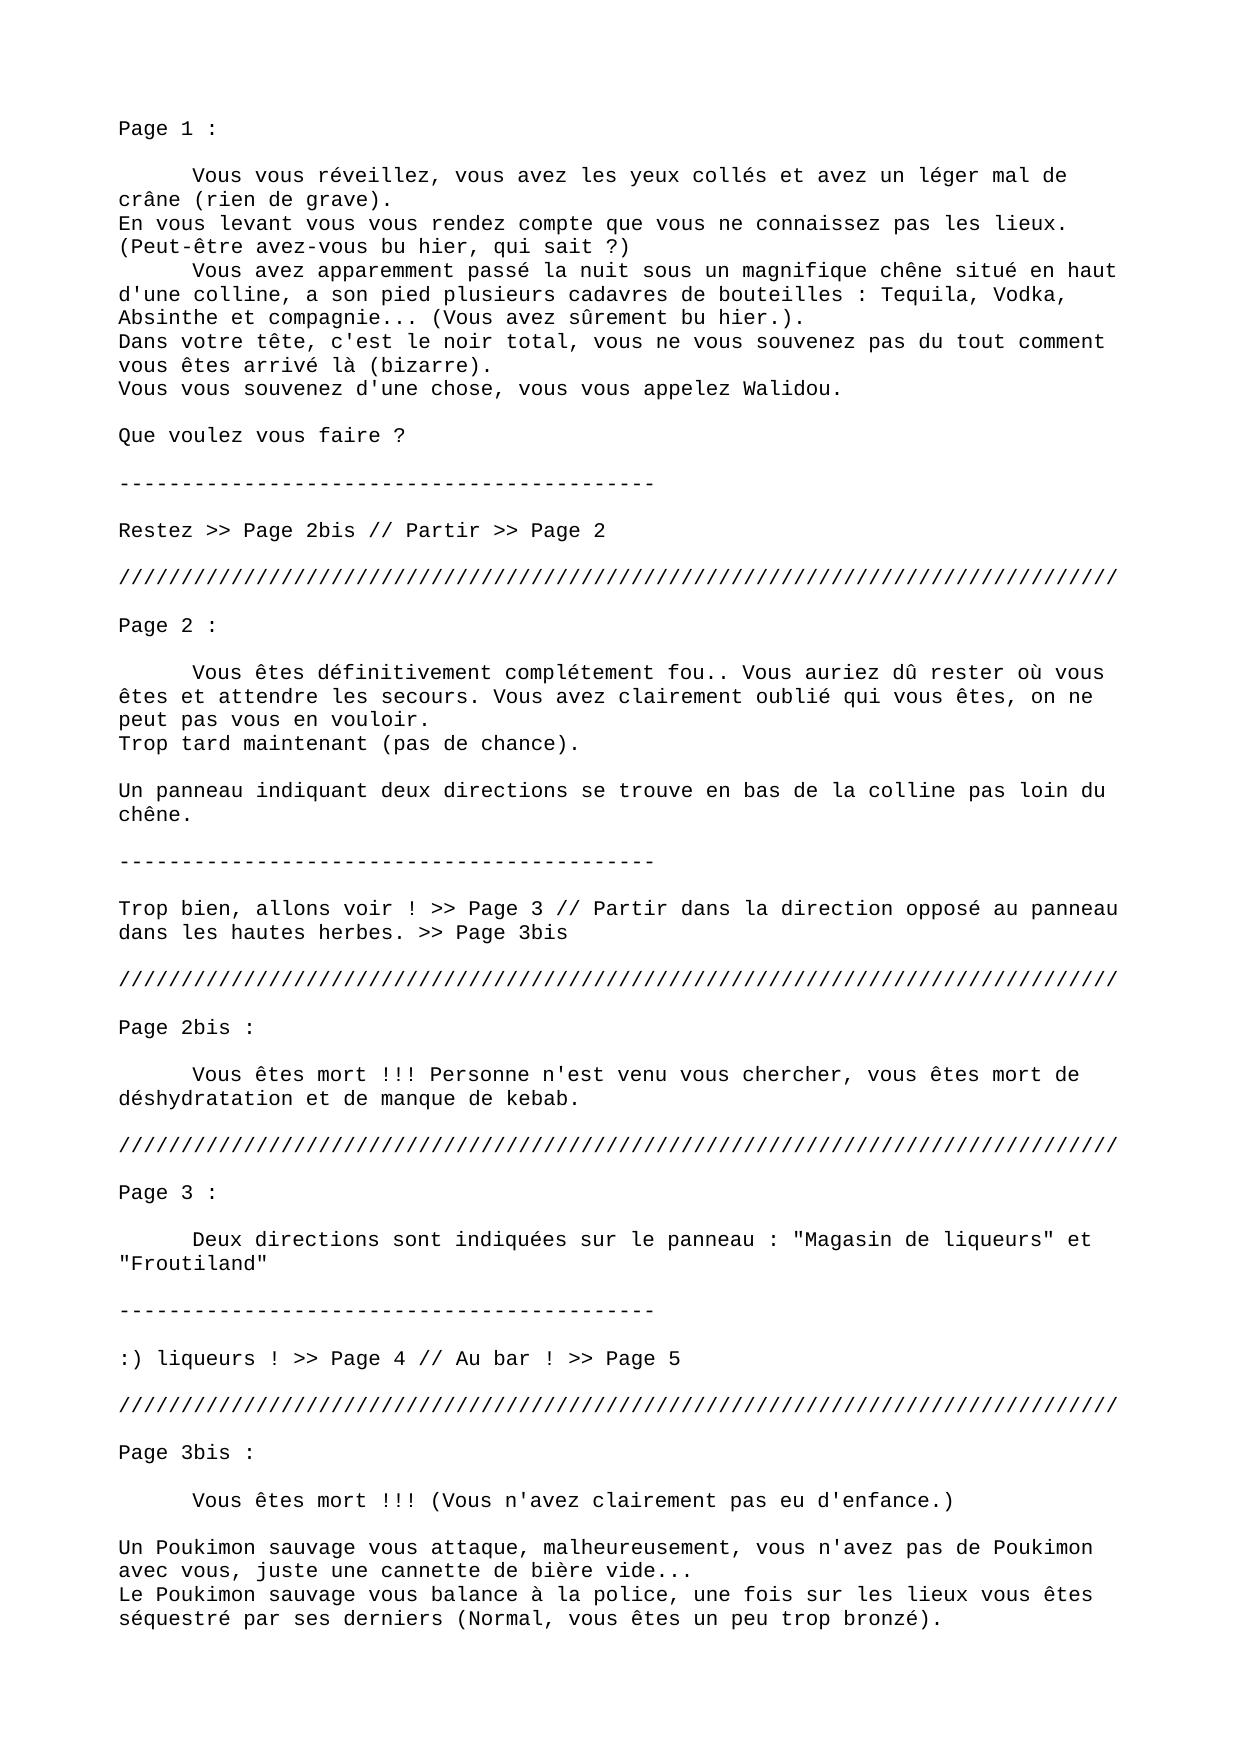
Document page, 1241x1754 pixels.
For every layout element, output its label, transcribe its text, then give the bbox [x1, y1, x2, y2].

text Un Poukimon sauvage vous attaque, malheureusement, vous n'avez pas de Poukimon avec vous, juste une cannette de bière vide... [118, 1537, 1122, 1584]
text Le Poukimon sauvage vous balance à la police, une fois sur les lieux vous êtes séquestré par ses derniers (Normal, vous êtes un peu trop bronzé). [118, 1584, 1122, 1631]
text ------------------------------------------- [118, 851, 1122, 875]
text Page 3bis : [118, 1442, 1122, 1466]
text Page 2 : [118, 615, 1122, 638]
text Que voulez vous faire ? [118, 426, 1122, 449]
text Deux directions sont indiquées sur le panneau : "Magasin de liqueurs" et "Froutiland" [118, 1229, 1122, 1277]
text //////////////////////////////////////////////////////////////////////////////// [118, 1395, 1122, 1419]
text //////////////////////////////////////////////////////////////////////////////// [118, 567, 1122, 591]
text Page 3 : [118, 1182, 1122, 1206]
text Restez >> Page 2bis // Partir >> Page 2 [118, 520, 1122, 544]
text Vous avez apparemment passé la nuit sous un magnifique chêne situé en haut d'une colline, a son pied plusieurs cadavres de bouteilles : Tequila, Vodka, Absinthe et compagnie... (Vous avez sûrement bu hier.). [118, 260, 1122, 331]
text Vous vous souvenez d'une chose, vous vous appelez Walidou. [118, 378, 1122, 402]
text Dans votre tête, c'est le noir total, vous ne vous souvenez pas du tout comment vous êtes arrivé là (bizarre). [118, 331, 1122, 378]
text //////////////////////////////////////////////////////////////////////////////// [118, 969, 1122, 993]
text ------------------------------------------- [118, 473, 1122, 496]
text Page 2bis : [118, 1017, 1122, 1040]
text //////////////////////////////////////////////////////////////////////////////// [118, 1135, 1122, 1158]
text Vous êtes mort !!! Personne n'est venu vous chercher, vous êtes mort de déshydratation et de manque de kebab. [118, 1064, 1122, 1111]
text Vous vous réveillez, vous avez les yeux collés et avez un léger mal de crâne (rien de grave). [118, 165, 1122, 213]
text Trop bien, allons voir ! >> Page 3 // Partir dans la direction opposé au panneau dans les hautes herbes. >> Page 3bis [118, 898, 1122, 946]
text Un panneau indiquant deux directions se trouve en bas de la colline pas loin du chêne. [118, 780, 1122, 827]
text ------------------------------------------- [118, 1300, 1122, 1324]
text Trop tard maintenant (pas de chance). [118, 733, 1122, 757]
text En vous levant vous vous rendez compte que vous ne connaissez pas les lieux. (Peut-être avez-vous bu hier, qui sait ?) [118, 213, 1122, 260]
text Page 1 : [118, 118, 1122, 142]
text Vous êtes définitivement complétement fou.. Vous auriez dû rester où vous êtes et attendre les secours. Vous avez clairement oublié qui vous êtes, on ne peut pas vous en vouloir. [118, 662, 1122, 733]
text Vous êtes mort !!! (Vous n'avez clairement pas eu d'enfance.) [118, 1489, 1122, 1513]
text :) liqueurs ! >> Page 4 // Au bar ! >> Page 5 [118, 1348, 1122, 1371]
